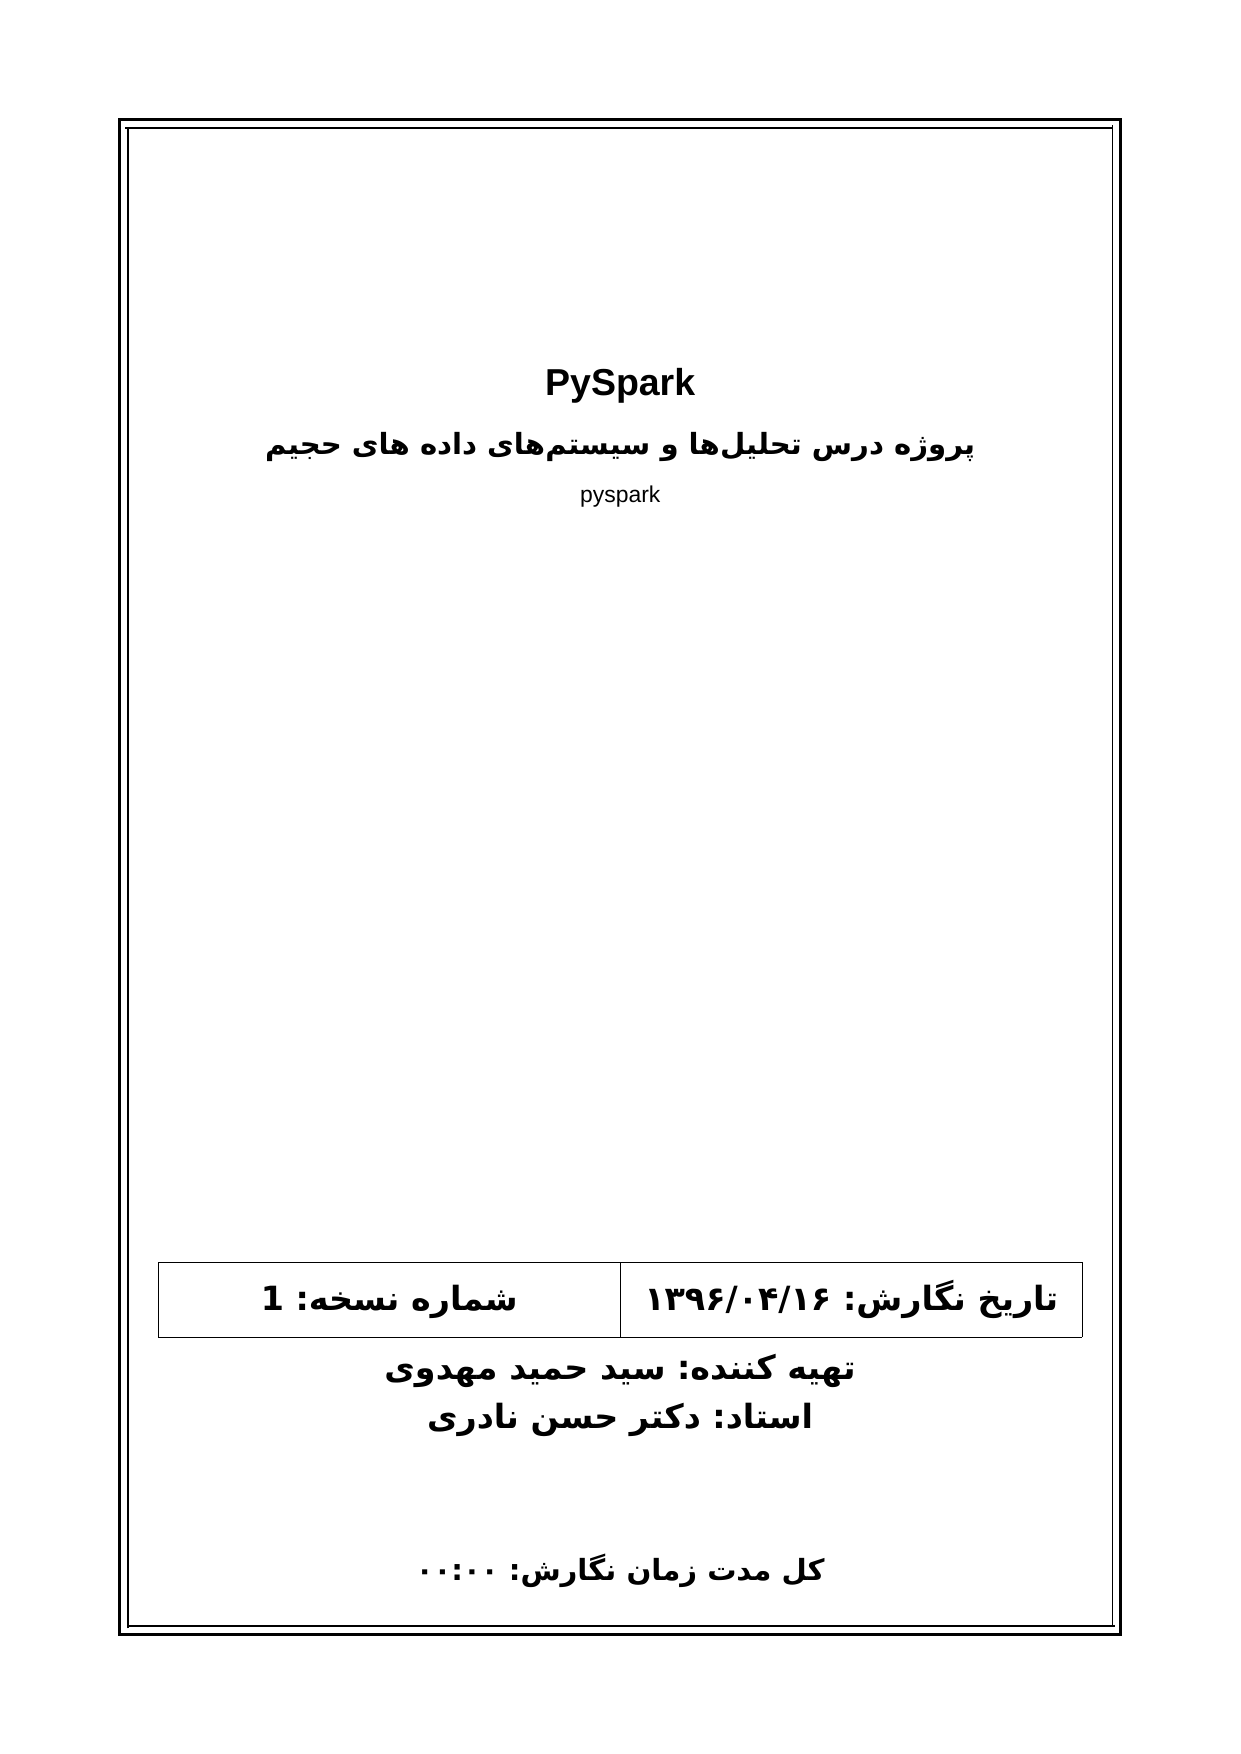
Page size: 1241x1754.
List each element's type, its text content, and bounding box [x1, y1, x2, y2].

text pyspark [158, 474, 1082, 509]
table_header شماره نسخه: 1 [159, 1263, 620, 1337]
text استاد: دکتر حسن نادری [158, 1400, 1082, 1435]
subtitle پروژه درس تحلیل‌ها و سیستم‌های داده های حجیم [158, 427, 1082, 461]
subtitle کل مدت زمان نگارش: ۰۰:۰۰ [158, 1553, 1082, 1587]
subtitle تهیه کننده: سید حمید مهدوی [158, 1349, 1082, 1387]
title PySpark [158, 360, 1082, 403]
table_header تاریخ نگارش: ۱۳۹۶/۰۴/۱۶ [621, 1263, 1082, 1337]
